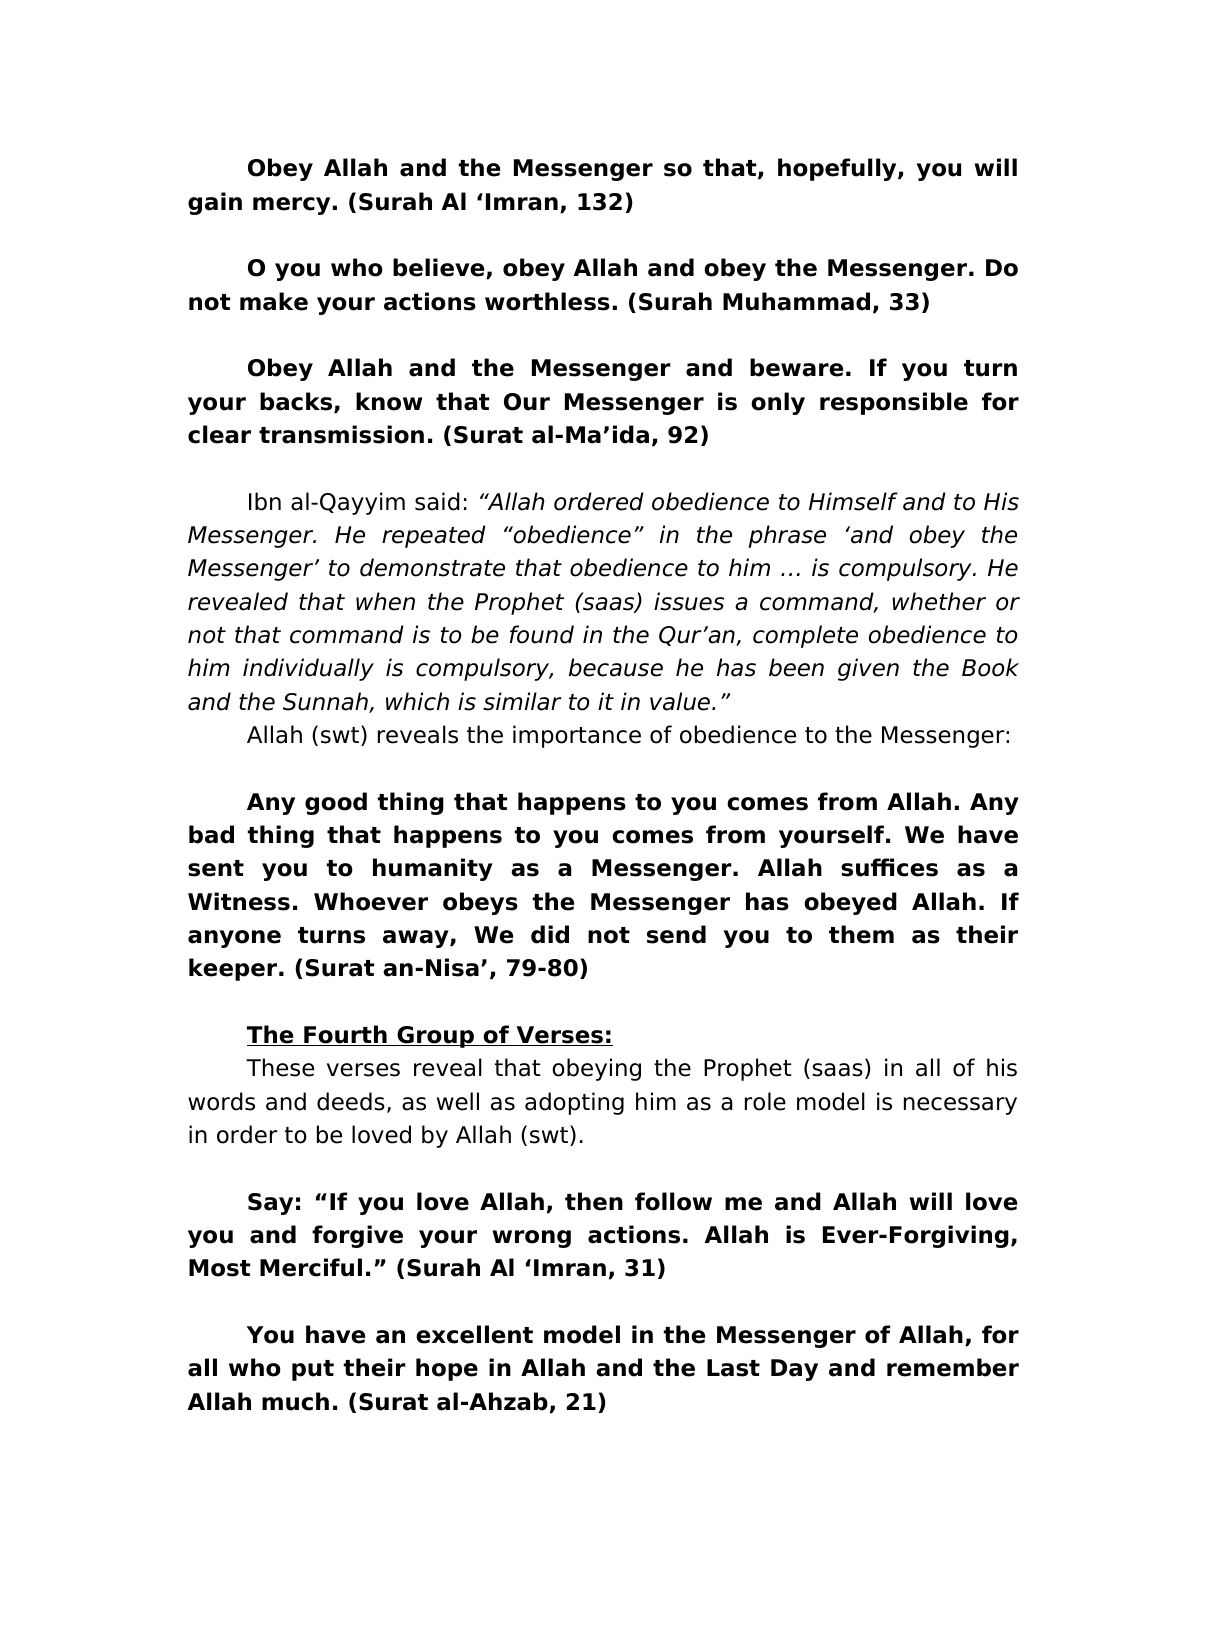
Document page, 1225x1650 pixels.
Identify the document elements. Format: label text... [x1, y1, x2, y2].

text The Fourth Group of Verses: [187, 1017, 1020, 1050]
text Obey Allah and the Messenger and beware. If you turn your backs, know that Our Messenger is only responsible for clear transmission. (Surat al-Ma’ida, 92) [187, 350, 1020, 450]
text Obey Allah and the Messenger so that, hopefully, you will gain mercy. (Surah Al ‘Imran, 132) [187, 150, 1020, 217]
text Allah (swt) reveals the importance of obedience to the Messenger: [187, 717, 1020, 750]
text You have an excellent model in the Messenger of Allah, for all who put their hope in Allah and the Last Day and remember Allah much. (Surat al-Ahzab, 21) [187, 1317, 1020, 1417]
text Ibn al-Qayyim said: “Allah ordered obedience to Himself and to His Messenger. He repeated “obedience” in the phrase ‘and obey the Messenger’ to demonstrate that obedience to him … is compulsory. He revealed that when the Prophet (saas) issues a command, whether or not that command is to be found in the Qur’an, complete obedience to him individually is compulsory, because he has been given the Book and the Sunnah, which is similar to it in value.” [187, 483, 1020, 717]
text Say: “If you love Allah, then follow me and Allah will love you and forgive your wrong actions. Allah is Ever-Forgiving, Most Merciful.” (Surah Al ‘Imran, 31) [187, 1183, 1020, 1283]
text These verses reveal that obeying the Prophet (saas) in all of his words and deeds, as well as adopting him as a role model is necessary in order to be loved by Allah (swt). [187, 1050, 1020, 1150]
text O you who believe, obey Allah and obey the Messenger. Do not make your actions worthless. (Surah Muhammad, 33) [187, 250, 1020, 317]
text Any good thing that happens to you comes from Allah. Any bad thing that happens to you comes from yourself. We have sent you to humanity as a Messenger. Allah suffices as a Witness. Whoever obeys the Messenger has obeyed Allah. If anyone turns away, We did not send you to them as their keeper. (Surat an-Nisa’, 79-80) [187, 783, 1020, 983]
